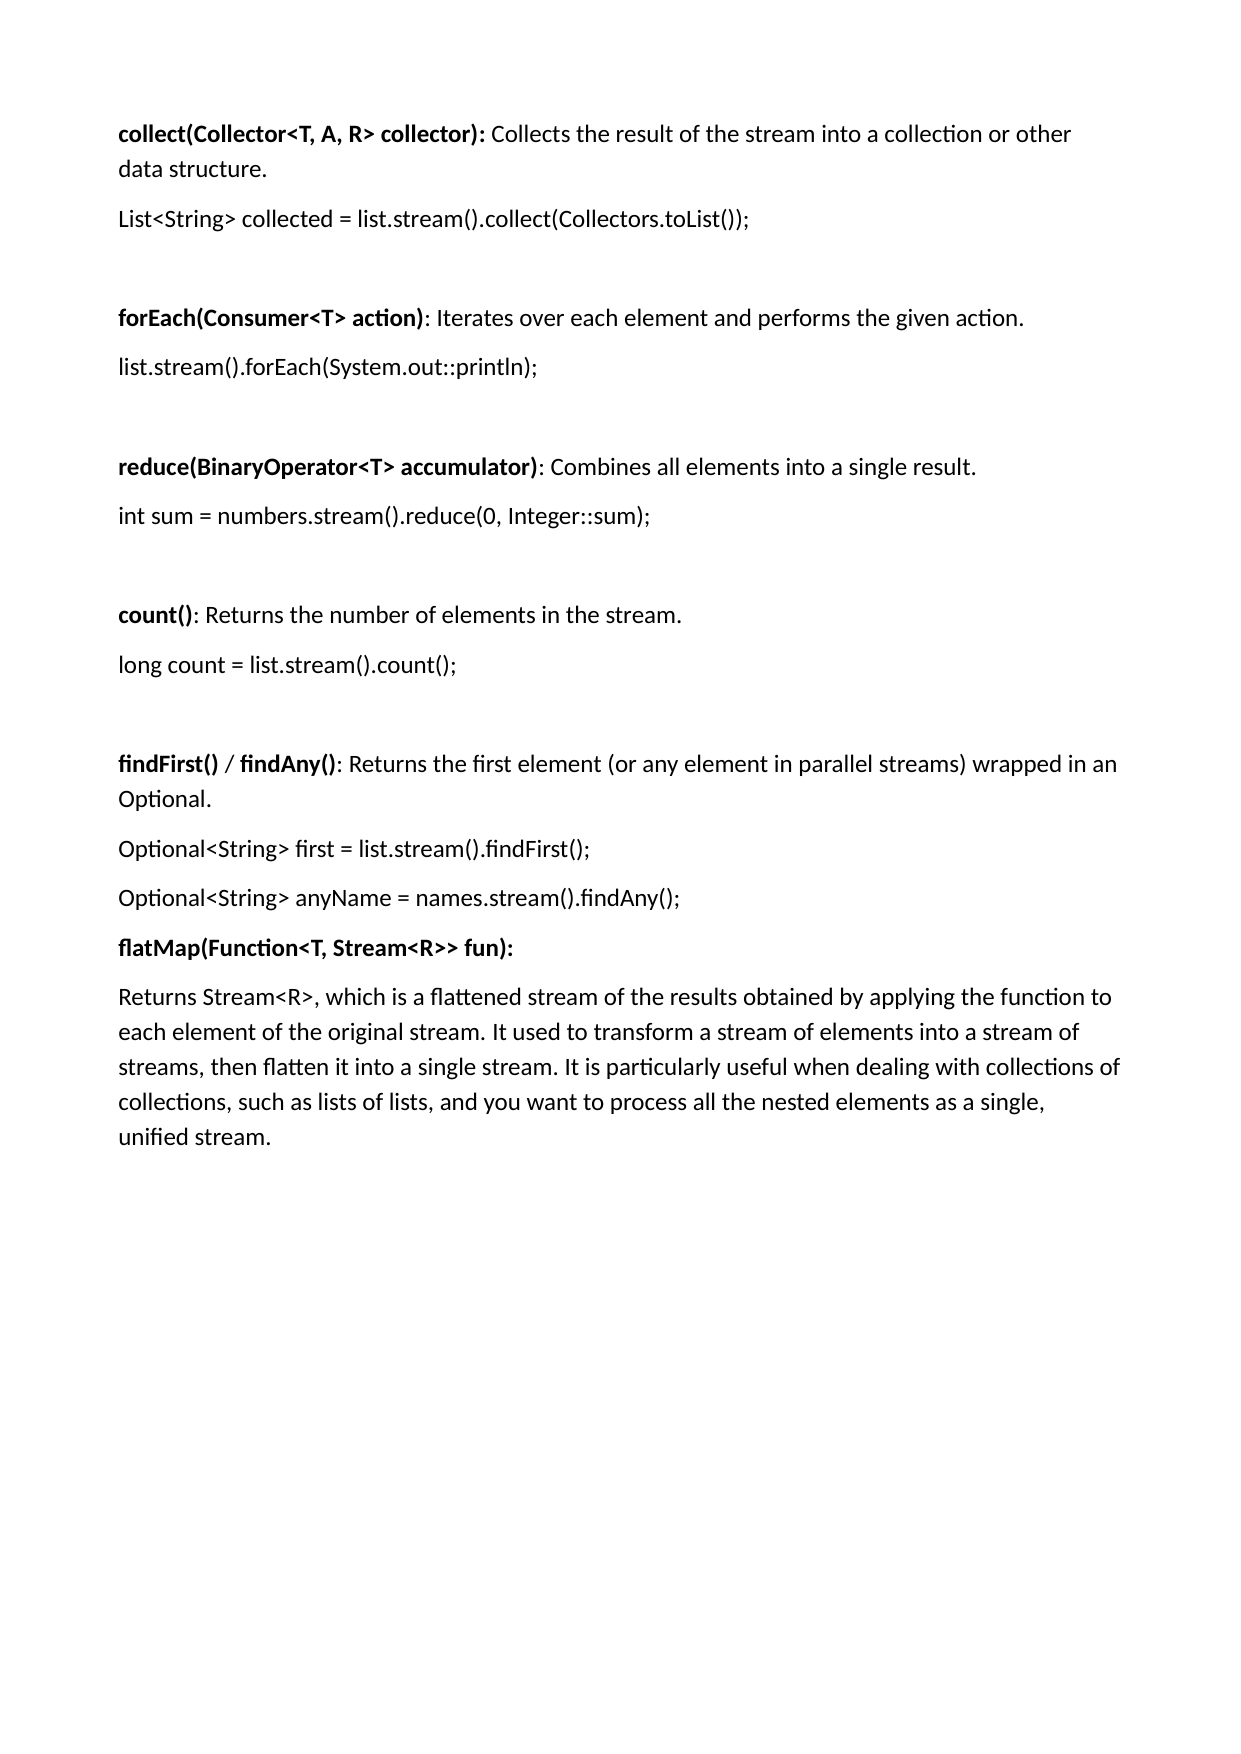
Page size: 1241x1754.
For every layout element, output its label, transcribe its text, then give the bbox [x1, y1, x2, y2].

text Optional<String> anyName = names.stream().findAny(); [118, 882, 1122, 913]
text Returns Stream<R>, which is a flattened stream of the results obtained by applying the function to each element of the original stream. It used to transform a stream of elements into a stream of streams, then flatten it into a single stream. It is particularly useful when dealing with collections of collections, such as lists of lists, and you want to process all the nested elements as a single, unified stream. [118, 981, 1122, 1152]
text List<String> collected = list.stream().collect(Collectors.toList()); [118, 203, 1122, 233]
text long count = list.stream().count(); [118, 649, 1122, 679]
text count(): Returns the number of elements in the stream. [118, 599, 1122, 630]
text collect(Collector<T, A, R> collector): Collects the result of the stream into a collection or other data structure. [118, 118, 1122, 184]
text list.stream().forEach(System.out::println); [118, 351, 1122, 382]
text Optional<String> first = list.stream().findFirst(); [118, 833, 1122, 863]
text findFirst() / findAny(): Returns the first element (or any element in parallel streams) wrapped in an Optional. [118, 748, 1122, 814]
text forEach(Consumer<T> action): Iterates over each element and performs the given action. [118, 302, 1122, 332]
text flatMap(Function<T, Stream<R>> fun): [118, 932, 1122, 962]
text int sum = numbers.stream().reduce(0, Integer::sum); [118, 500, 1122, 531]
text reduce(BinaryOperator<T> accumulator): Combines all elements into a single result. [118, 451, 1122, 481]
